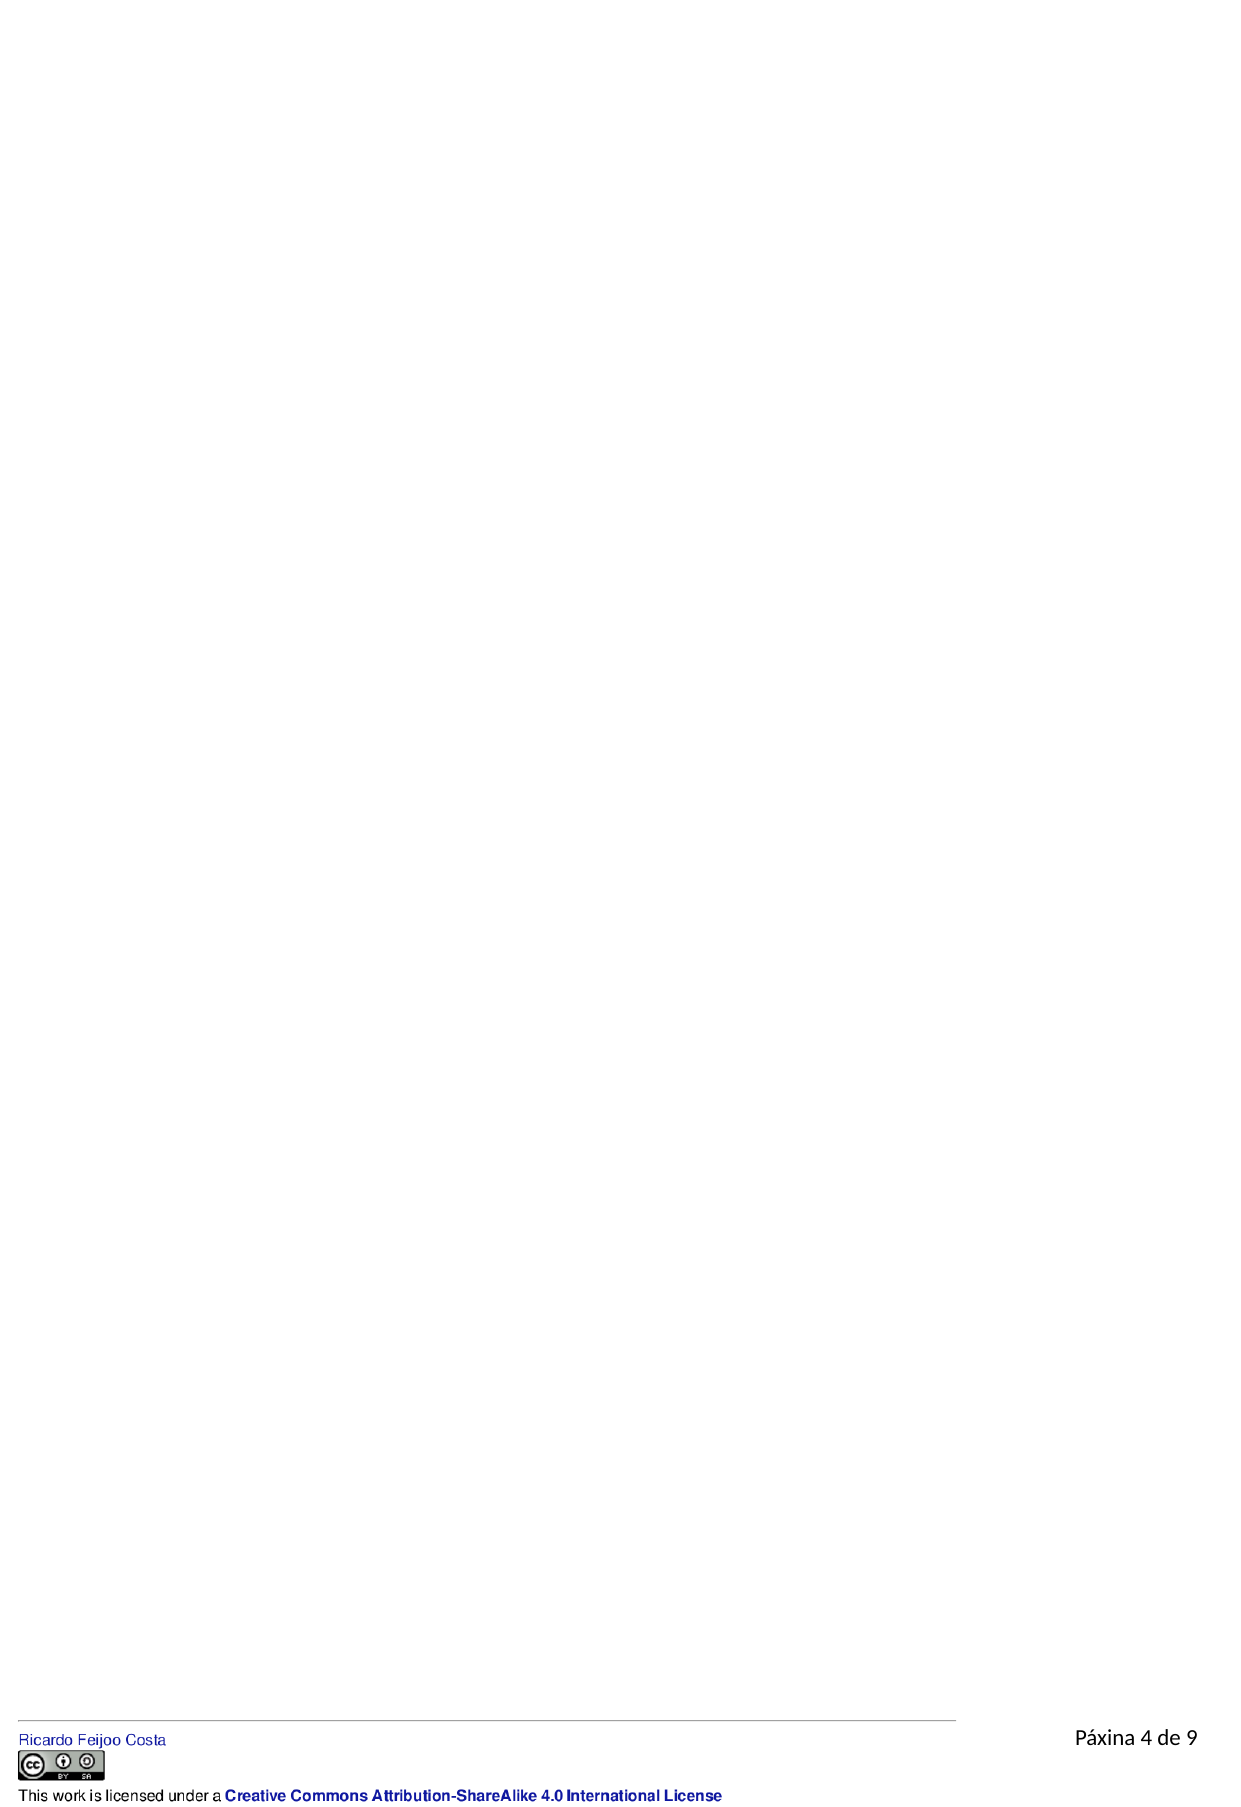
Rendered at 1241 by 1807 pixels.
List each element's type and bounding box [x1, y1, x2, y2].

picture [8, 1715, 957, 1806]
